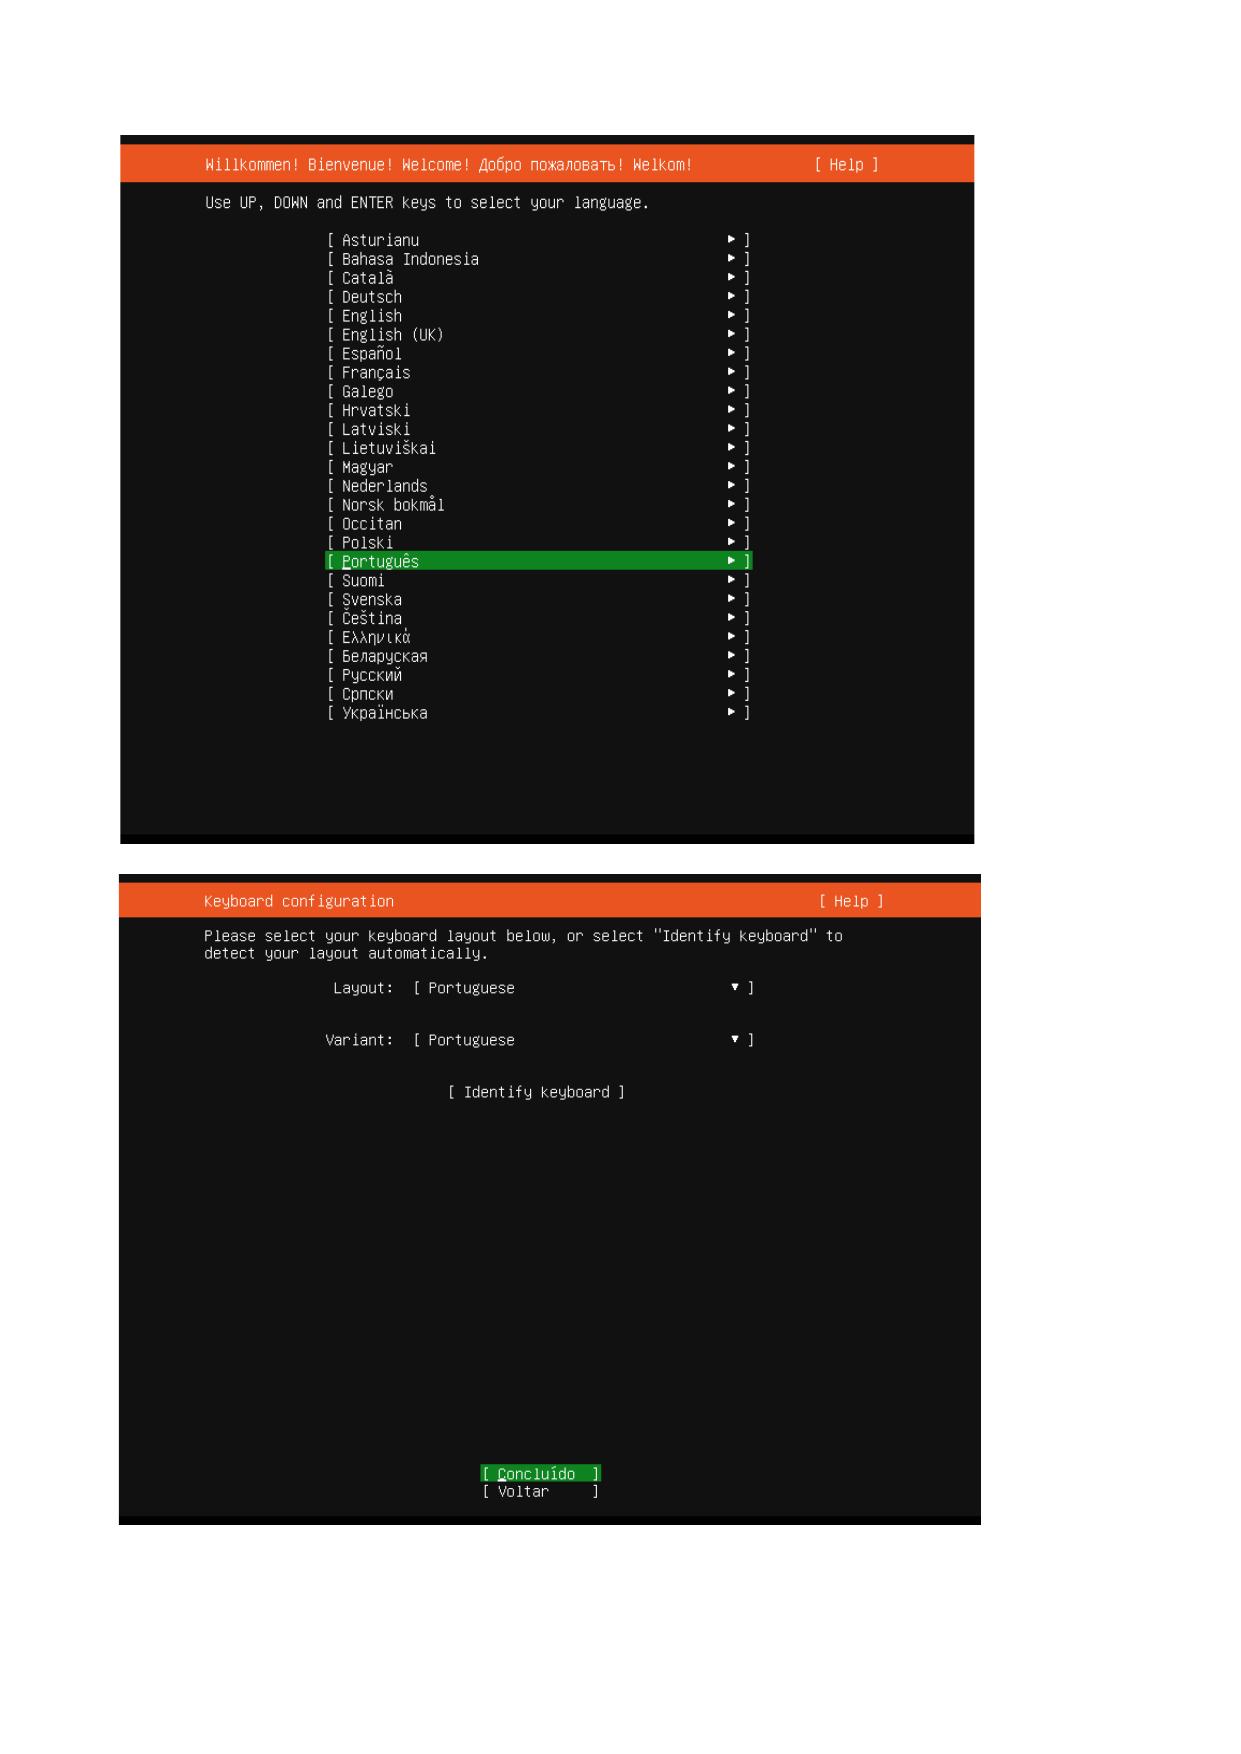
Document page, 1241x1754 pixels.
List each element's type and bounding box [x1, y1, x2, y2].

picture [118, 874, 981, 1525]
picture [120, 135, 975, 844]
